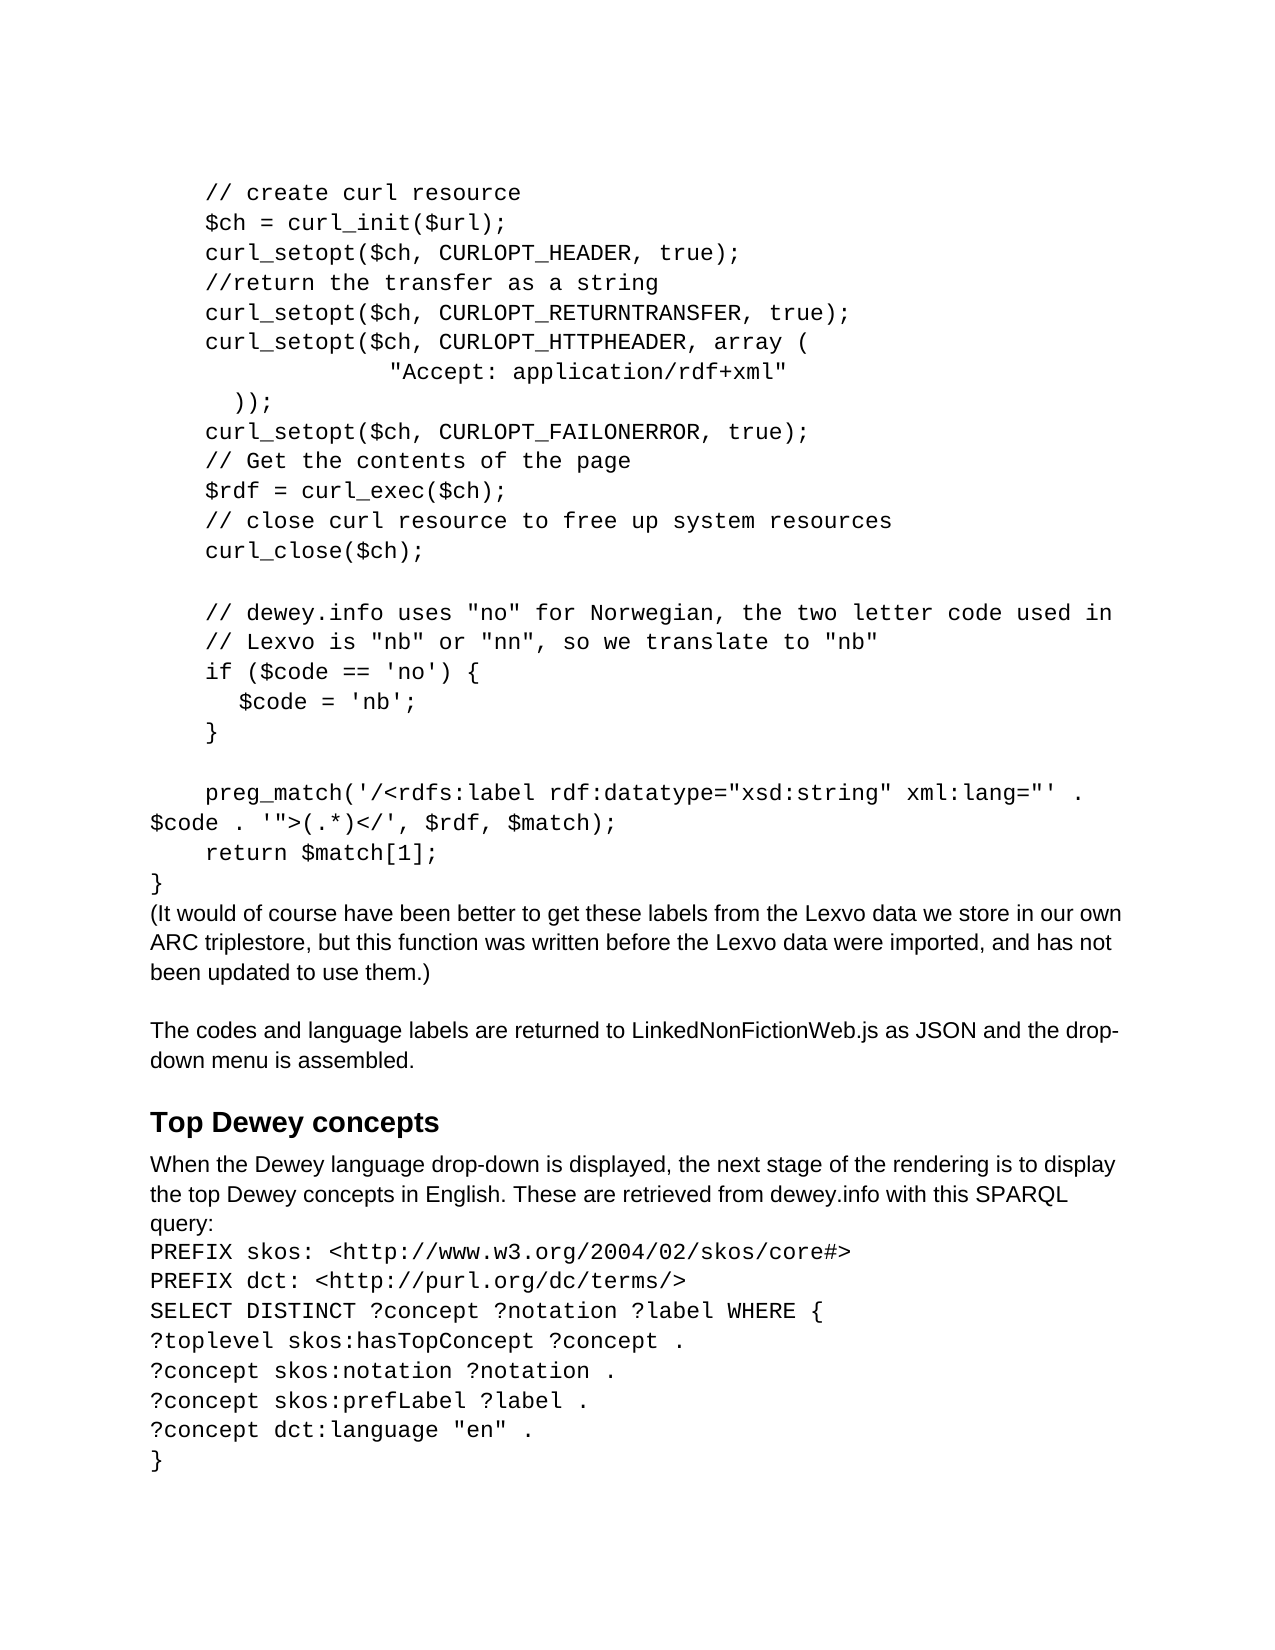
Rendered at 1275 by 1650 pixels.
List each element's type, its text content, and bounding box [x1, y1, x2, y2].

text // Get the contents of the page [150, 450, 1125, 476]
text curl_close($ch); [150, 539, 1125, 565]
text preg_match('/<rdfs:label rdf:datatype="xsd:string" xml:lang="' . $code . '">(.*)</', $rdf, $match); [150, 782, 1125, 837]
text } [150, 720, 1125, 746]
text ?concept skos:prefLabel ?label . [150, 1389, 1125, 1415]
text $ch = curl_init($url); [150, 212, 1125, 237]
text When the Dewey language drop-down is displayed, the next stage of the rendering is to display the top Dewey concepts in English. These are retrieved from dewey.info with this SPARQL query: [150, 1152, 1125, 1236]
text } [150, 871, 1125, 897]
text // dewey.info uses "no" for Norwegian, the two letter code used in [150, 601, 1125, 627]
text curl_setopt($ch, CURLOPT_RETURNTRANSFER, true); [150, 301, 1125, 327]
text (It would of course have been better to get these labels from the Lexvo data we store in our own ARC triplestore, but this function was written before the Lexvo data were imported, and has not been updated to use them.) [150, 901, 1125, 985]
text )); [150, 390, 1125, 416]
text $rdf = curl_exec($ch); [150, 480, 1125, 506]
text } [150, 1448, 1125, 1474]
text $code = 'nb'; [150, 690, 1125, 716]
subtitle Top Dewey concepts [150, 1106, 1125, 1139]
text ?concept skos:notation ?notation . [150, 1359, 1125, 1385]
text curl_setopt($ch, CURLOPT_HTTPHEADER, array ( [150, 331, 1125, 357]
text //return the transfer as a string [150, 271, 1125, 297]
text // create curl resource [150, 182, 1125, 208]
text if ($code == 'no') { [150, 660, 1125, 686]
text PREFIX dct: <http://purl.org/dc/terms/> [150, 1270, 1125, 1296]
text PREFIX skos: <http://www.w3.org/2004/02/skos/core#> [150, 1240, 1125, 1266]
text // Lexvo is "nb" or "nn", so we translate to "nb" [150, 631, 1125, 657]
text ?toplevel skos:hasTopConcept ?concept . [150, 1329, 1125, 1355]
text The codes and language labels are returned to LinkedNonFictionWeb.js as JSON and the drop-down menu is assembled. [150, 1018, 1125, 1073]
text ?concept dct:language "en" . [150, 1419, 1125, 1445]
text // close curl resource to free up system resources [150, 509, 1125, 535]
text curl_setopt($ch, CURLOPT_HEADER, true); [150, 241, 1125, 267]
text SELECT DISTINCT ?concept ?notation ?label WHERE { [150, 1299, 1125, 1326]
text curl_setopt($ch, CURLOPT_FAILONERROR, true); [150, 420, 1125, 446]
text return $match[1]; [150, 841, 1125, 867]
text "Accept: application/rdf+xml" [150, 361, 1125, 386]
